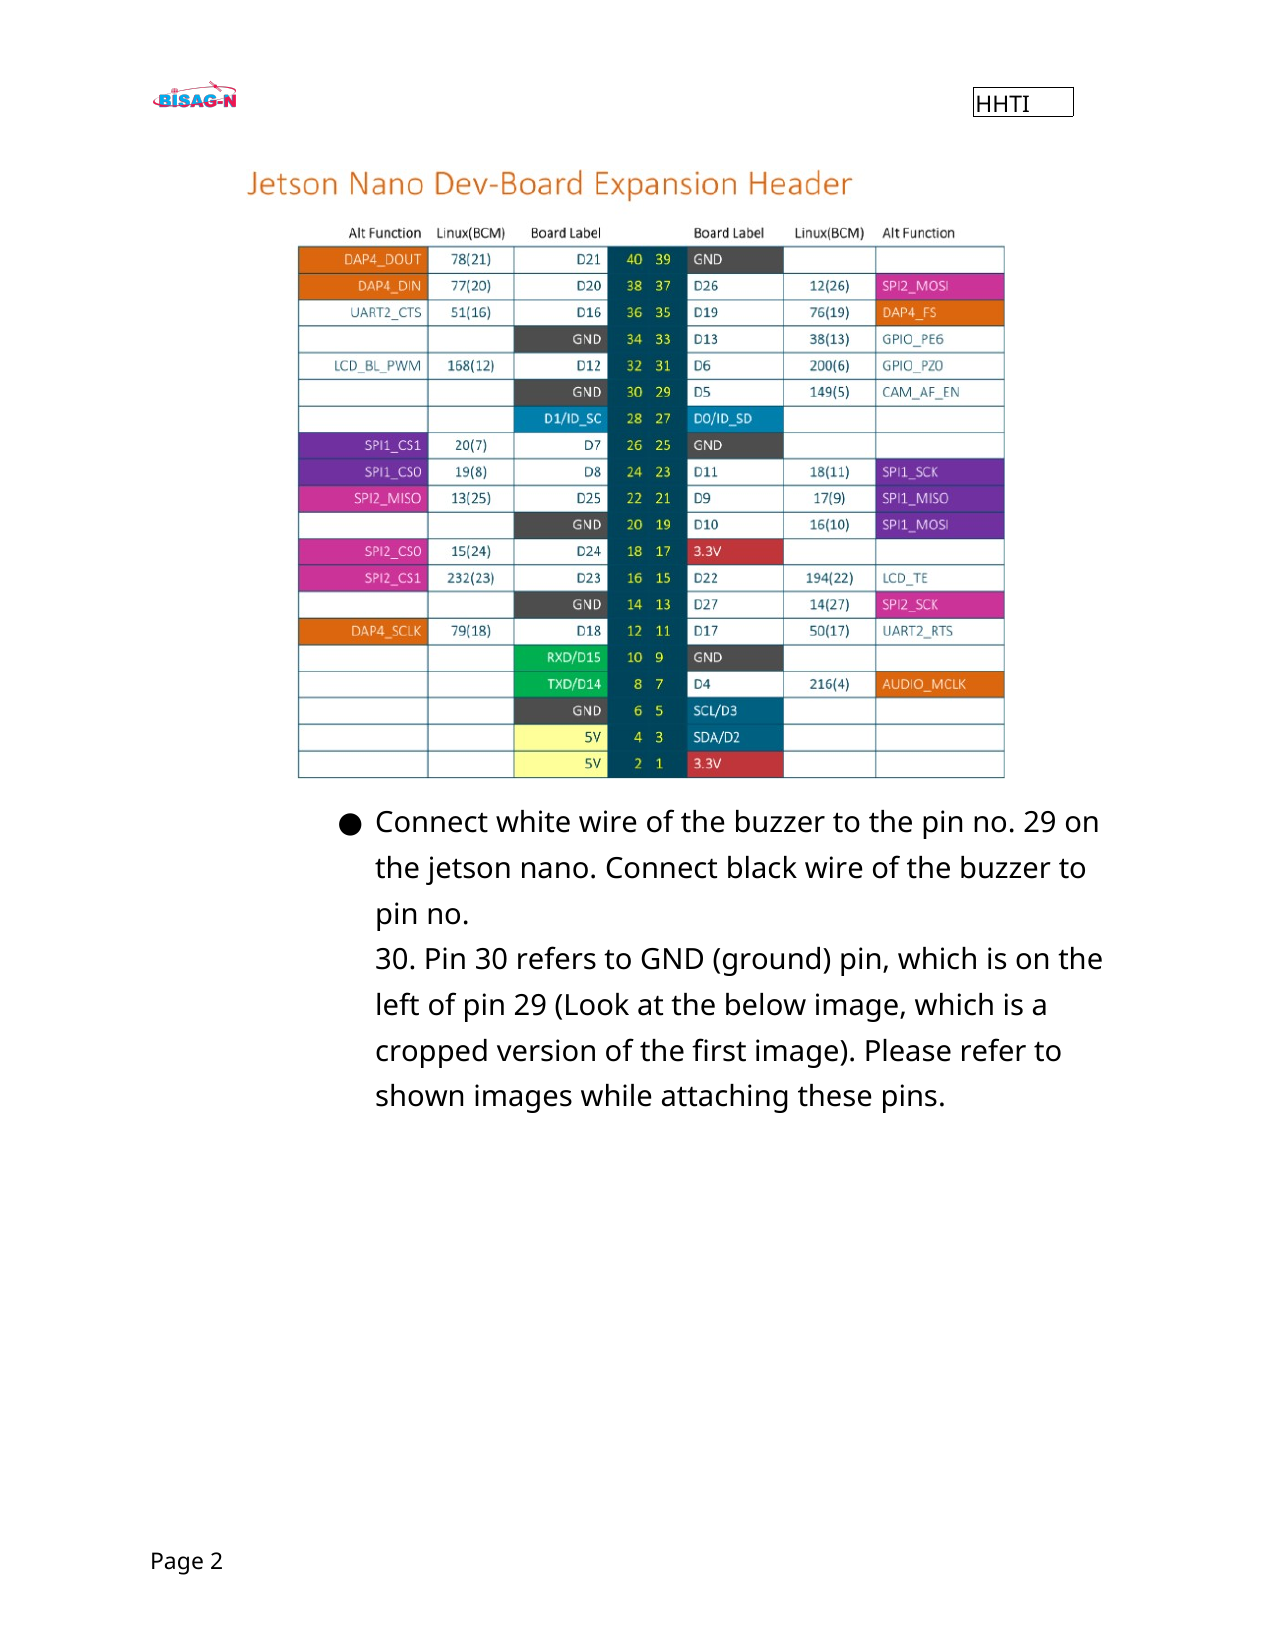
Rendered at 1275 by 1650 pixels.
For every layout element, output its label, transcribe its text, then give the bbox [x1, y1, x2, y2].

list Connect white wire of the buzzer to the pin no. 29 on the jetson nano. Connect black wire of the buzzer to pin no. [337, 802, 1104, 933]
picture [246, 169, 1005, 779]
picture [153, 78, 236, 110]
text 30. Pin 30 refers to GND (ground) pin, which is on the left of pin 29 (Look at the below image, which is a cropped version of the first image). Please refer to shown images while attaching these pins. [375, 939, 1121, 1115]
